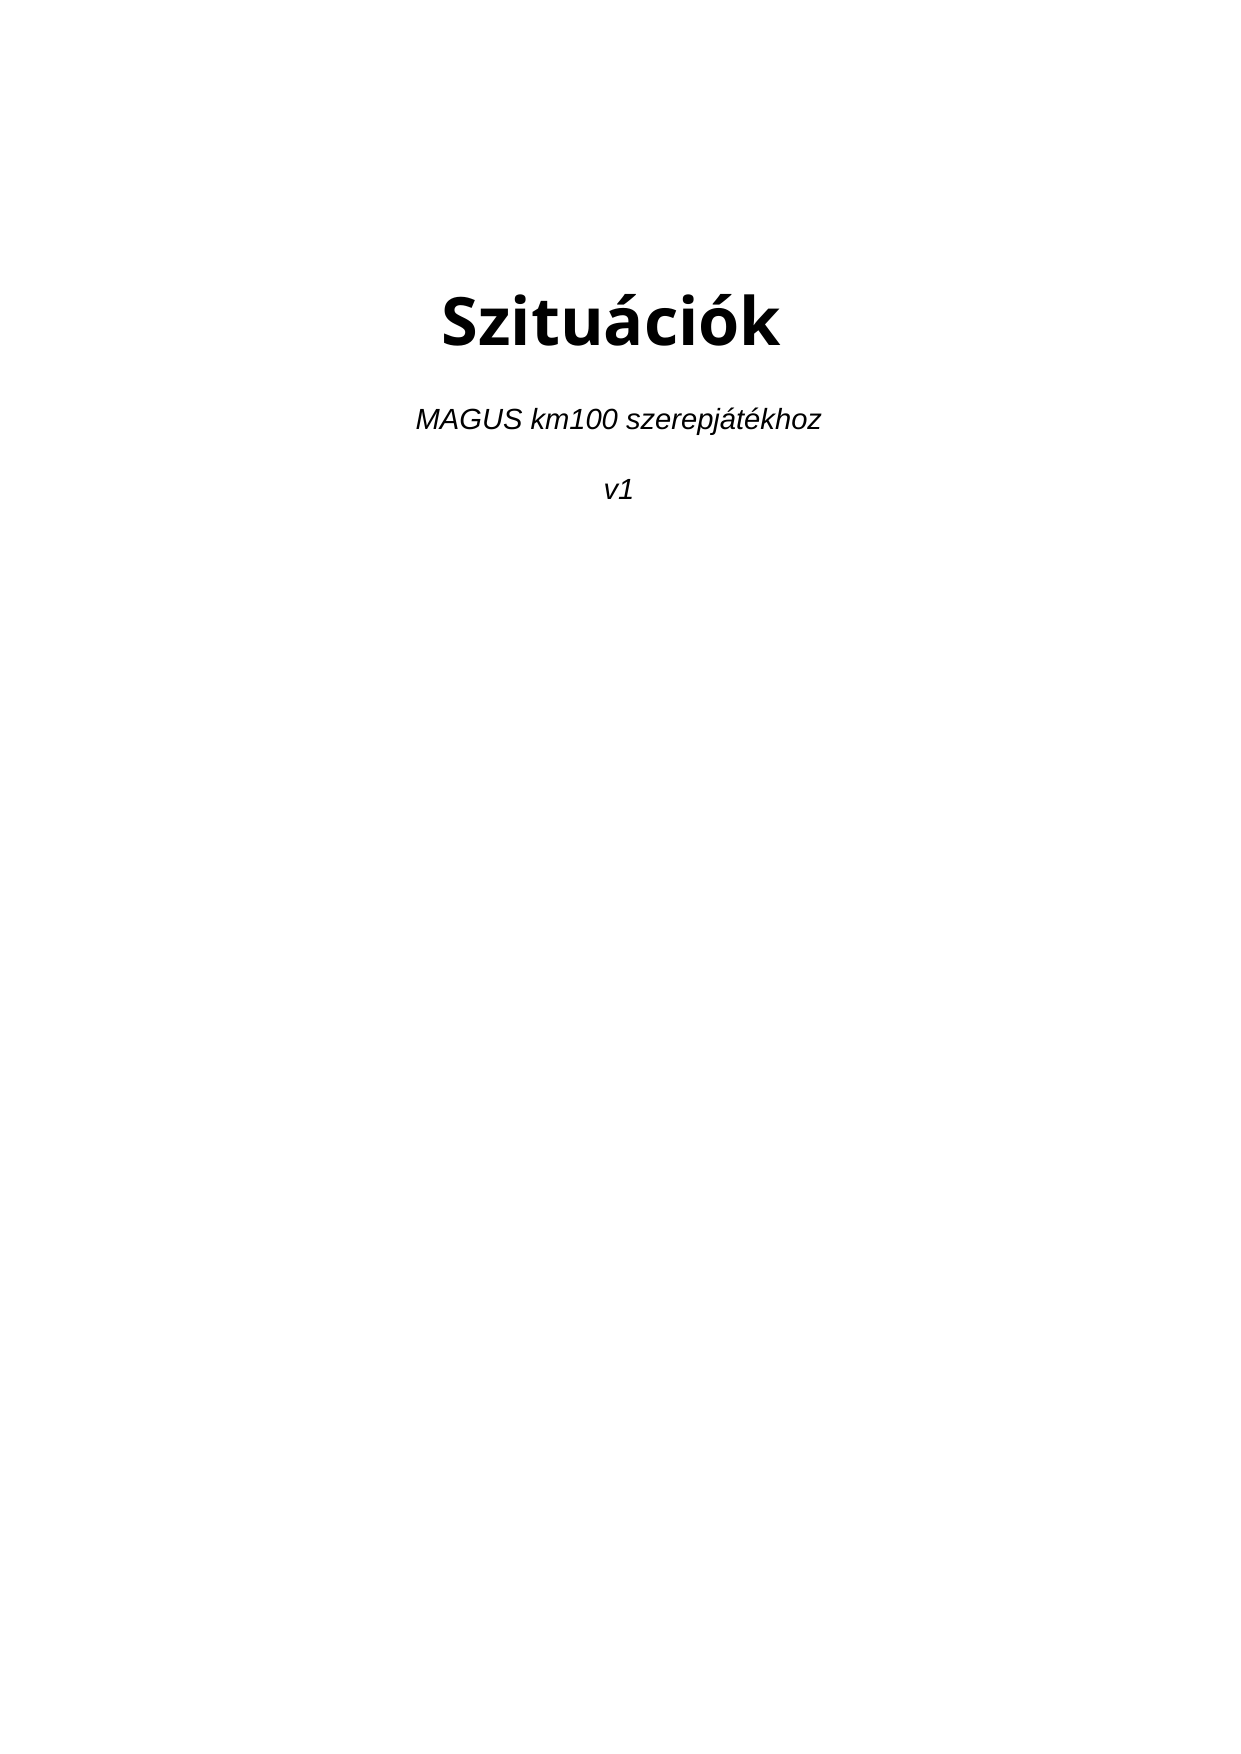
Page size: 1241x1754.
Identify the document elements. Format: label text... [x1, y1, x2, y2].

subtitle v1 [118, 473, 1122, 505]
title Szituációk [118, 274, 1122, 365]
subtitle MAGUS km100 szerepjátékhoz [118, 403, 1122, 435]
